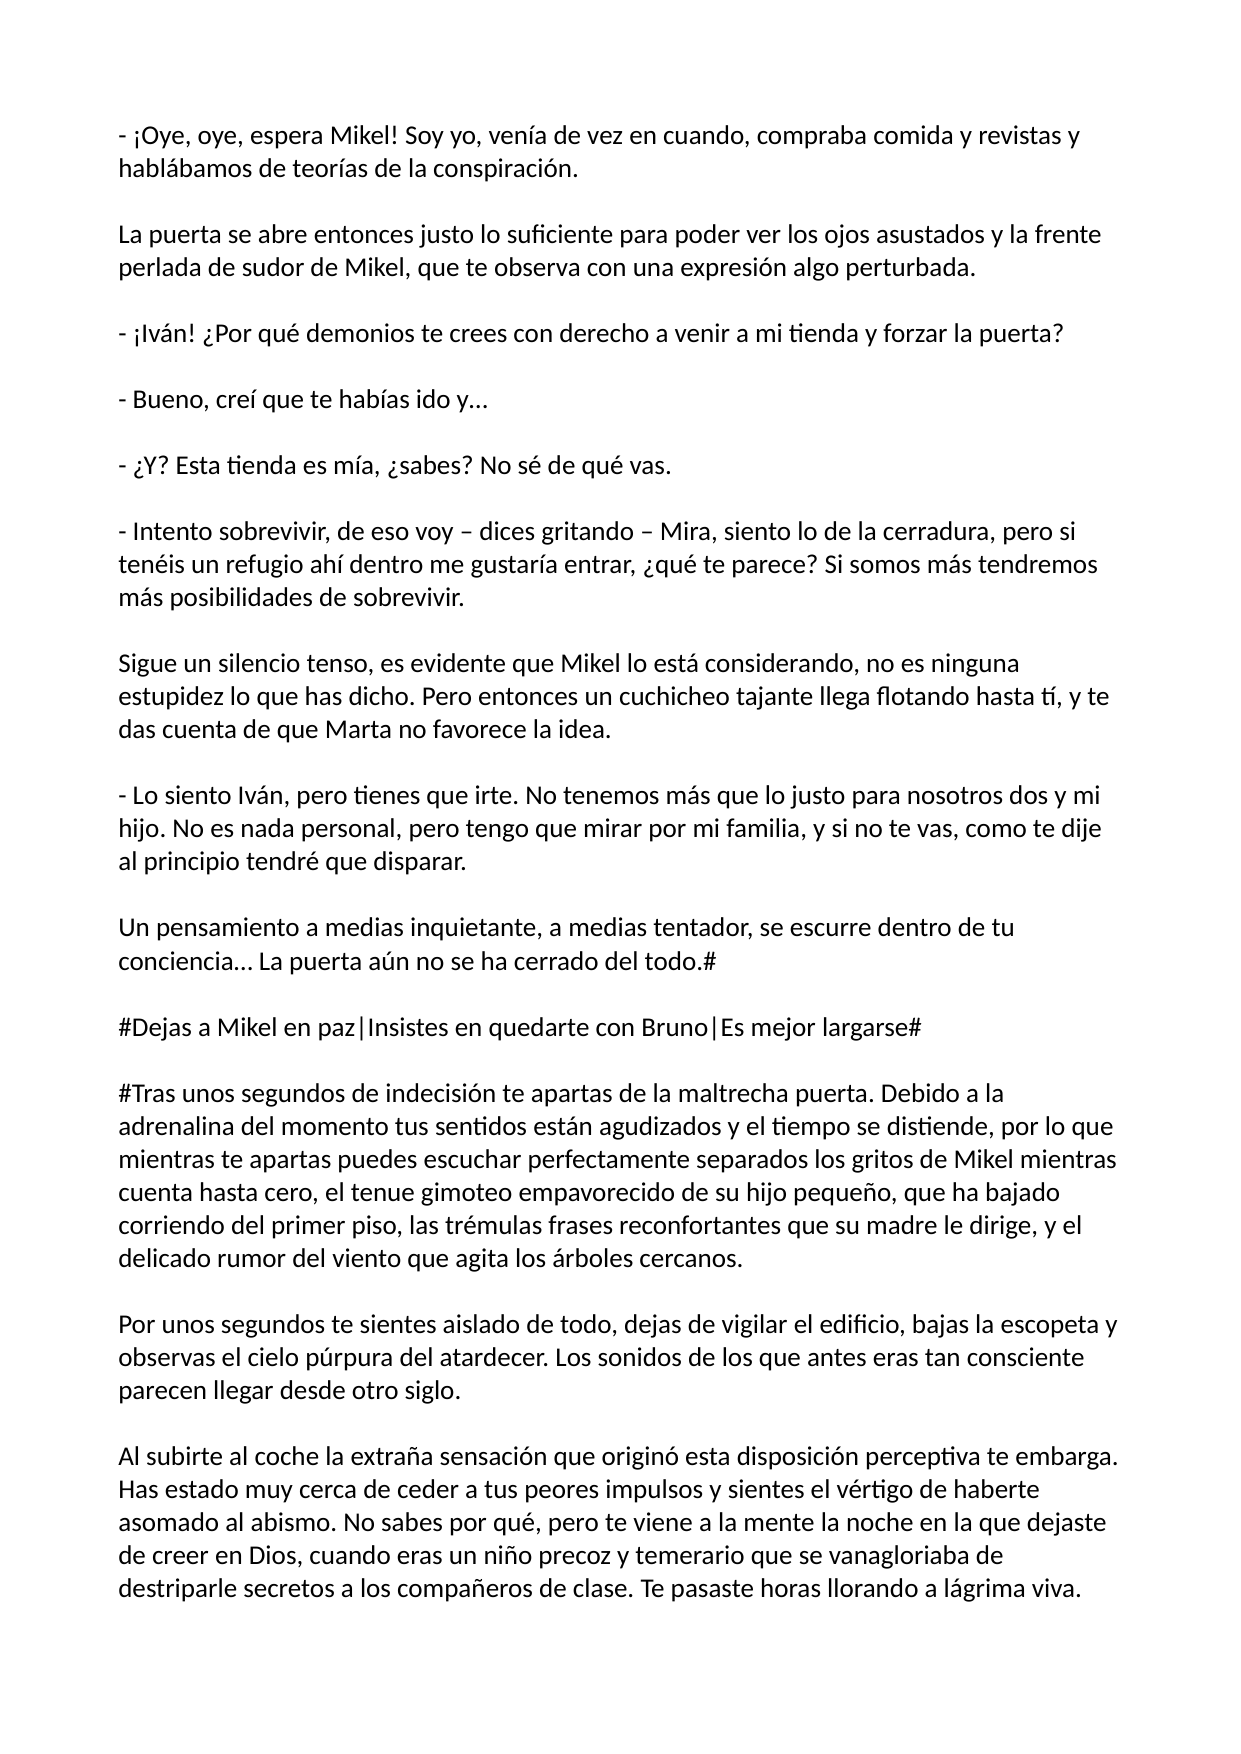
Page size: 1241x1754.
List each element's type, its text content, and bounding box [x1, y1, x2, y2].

text - Lo siento Iván, pero tienes que irte. No tenemos más que lo justo para nosotros dos y mi hijo. No es nada personal, pero tengo que mirar por mi familia, y si no te vas, como te dije al principio tendré que disparar. [118, 778, 1122, 878]
text - ¡Iván! ¿Por qué demonios te crees con derecho a venir a mi tienda y forzar la puerta? [118, 316, 1122, 349]
text - Intento sobrevivir, de eso voy – dices gritando – Mira, siento lo de la cerradura, pero si tenéis un refugio ahí dentro me gustaría entrar, ¿qué te parece? Si somos más tendremos más posibilidades de sobrevivir. [118, 514, 1122, 613]
text - ¿Y? Esta tienda es mía, ¿sabes? No sé de qué vas. [118, 448, 1122, 481]
text Un pensamiento a medias inquietante, a medias tentador, se escurre dentro de tu conciencia… La puerta aún no se ha cerrado del todo.# [118, 911, 1122, 977]
text - Bueno, creí que te habías ido y… [118, 382, 1122, 415]
text Por unos segundos te sientes aislado de todo, dejas de vigilar el edificio, bajas la escopeta y observas el cielo púrpura del atardecer. Los sonidos de los que antes eras tan consciente parecen llegar desde otro siglo. [118, 1307, 1122, 1406]
text #Tras unos segundos de indecisión te apartas de la maltrecha puerta. Debido a la adrenalina del momento tus sentidos están agudizados y el tiempo se distiende, por lo que mientras te apartas puedes escuchar perfectamente separados los gritos de Mikel mientras cuenta hasta cero, el tenue gimoteo empavorecido de su hijo pequeño, que ha bajado corriendo del primer piso, las trémulas frases reconfortantes que su madre le dirige, y el delicado rumor del viento que agita los árboles cercanos. [118, 1076, 1122, 1274]
text #Dejas a Mikel en paz|Insistes en quedarte con Bruno|Es mejor largarse# [118, 1010, 1122, 1043]
text Sigue un silencio tenso, es evidente que Mikel lo está considerando, no es ninguna estupidez lo que has dicho. Pero entonces un cuchicheo tajante llega flotando hasta tí, y te das cuenta de que Marta no favorece la idea. [118, 646, 1122, 746]
text La puerta se abre entonces justo lo suficiente para poder ver los ojos asustados y la frente perlada de sudor de Mikel, que te observa con una expresión algo perturbada. [118, 217, 1122, 283]
text - ¡Oye, oye, espera Mikel! Soy yo, venía de vez en cuando, compraba comida y revistas y hablábamos de teorías de la conspiración. [118, 118, 1122, 184]
text Al subirte al coche la extraña sensación que originó esta disposición perceptiva te embarga. Has estado muy cerca de ceder a tus peores impulsos y sientes el vértigo de haberte asomado al abismo. No sabes por qué, pero te viene a la mente la noche en la que dejaste de creer en Dios, cuando eras un niño precoz y temerario que se vanagloriaba de destriparle secretos a los compañeros de clase. Te pasaste horas llorando a lágrima viva. [118, 1439, 1122, 1604]
